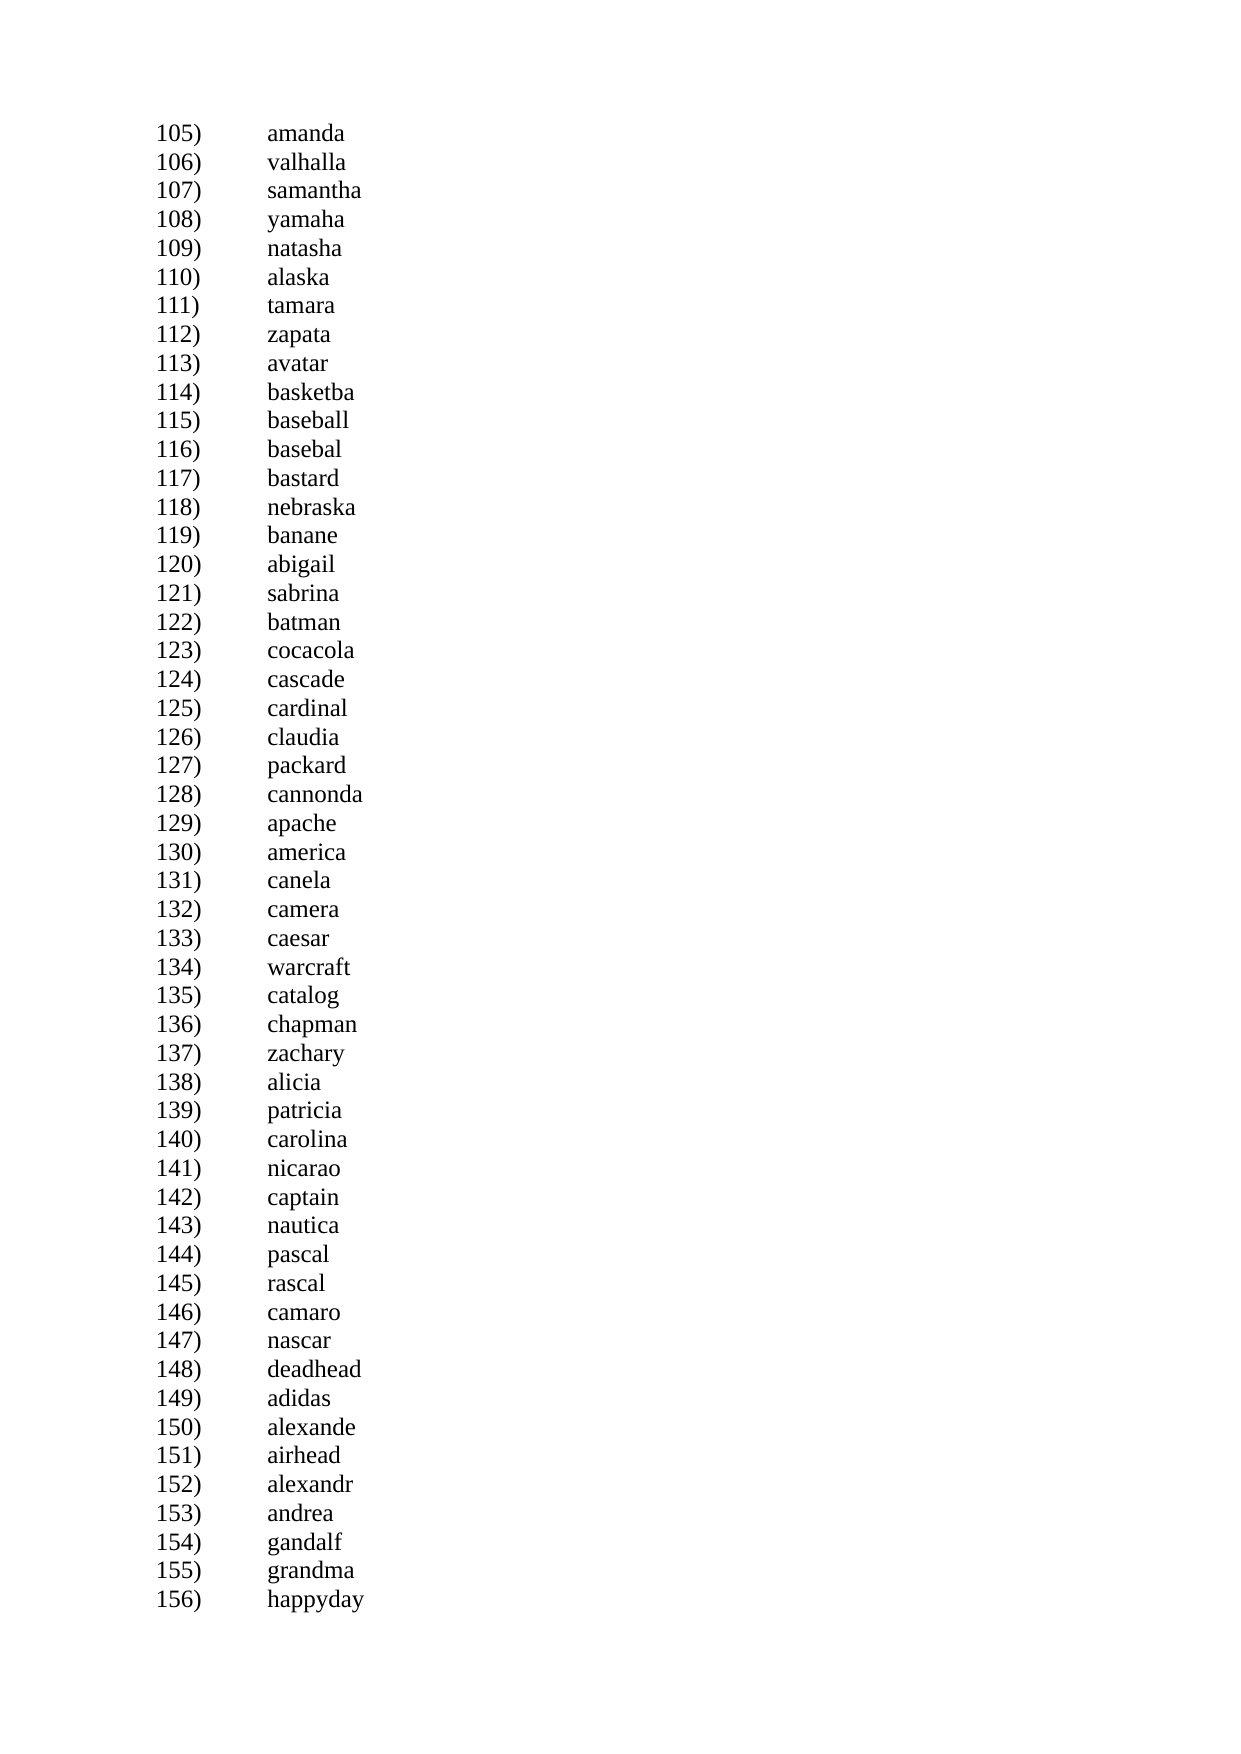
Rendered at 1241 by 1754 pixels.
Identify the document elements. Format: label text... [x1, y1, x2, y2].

list nautica [156, 1211, 1122, 1239]
list basebal [156, 434, 1122, 463]
list america [156, 837, 1122, 866]
list pascal [156, 1239, 1122, 1268]
list yamaha [156, 204, 1122, 233]
list airhead [156, 1441, 1122, 1469]
list tamara [156, 291, 1122, 319]
list nicarao [156, 1153, 1122, 1182]
list nascar [156, 1326, 1122, 1354]
list catalog [156, 981, 1122, 1009]
list cardinal [156, 693, 1122, 722]
list claudia [156, 722, 1122, 751]
list baseball [156, 406, 1122, 434]
list camera [156, 894, 1122, 923]
list captain [156, 1182, 1122, 1211]
list nebraska [156, 492, 1122, 521]
list avatar [156, 348, 1122, 377]
list camaro [156, 1297, 1122, 1326]
list bastard [156, 463, 1122, 492]
list rascal [156, 1268, 1122, 1297]
list sabrina [156, 578, 1122, 607]
list basketba [156, 377, 1122, 406]
list abigail [156, 549, 1122, 578]
list happyday [156, 1584, 1122, 1613]
list natasha [156, 233, 1122, 262]
list alexande [156, 1412, 1122, 1441]
list carolina [156, 1124, 1122, 1153]
list canela [156, 866, 1122, 894]
list adidas [156, 1383, 1122, 1412]
list batman [156, 607, 1122, 636]
list zapata [156, 319, 1122, 348]
list alicia [156, 1067, 1122, 1096]
list gandalf [156, 1527, 1122, 1556]
list apache [156, 808, 1122, 837]
list amanda [156, 118, 1122, 147]
list samantha [156, 176, 1122, 204]
list patricia [156, 1096, 1122, 1124]
list deadhead [156, 1354, 1122, 1383]
list cannonda [156, 779, 1122, 808]
list valhalla [156, 147, 1122, 176]
list alexandr [156, 1469, 1122, 1498]
list alaska [156, 262, 1122, 291]
list zachary [156, 1038, 1122, 1067]
list grandma [156, 1556, 1122, 1584]
list warcraft [156, 952, 1122, 981]
list cocacola [156, 636, 1122, 664]
list andrea [156, 1498, 1122, 1527]
list banane [156, 521, 1122, 549]
list packard [156, 751, 1122, 779]
list caesar [156, 923, 1122, 952]
list cascade [156, 664, 1122, 693]
list chapman [156, 1009, 1122, 1038]
